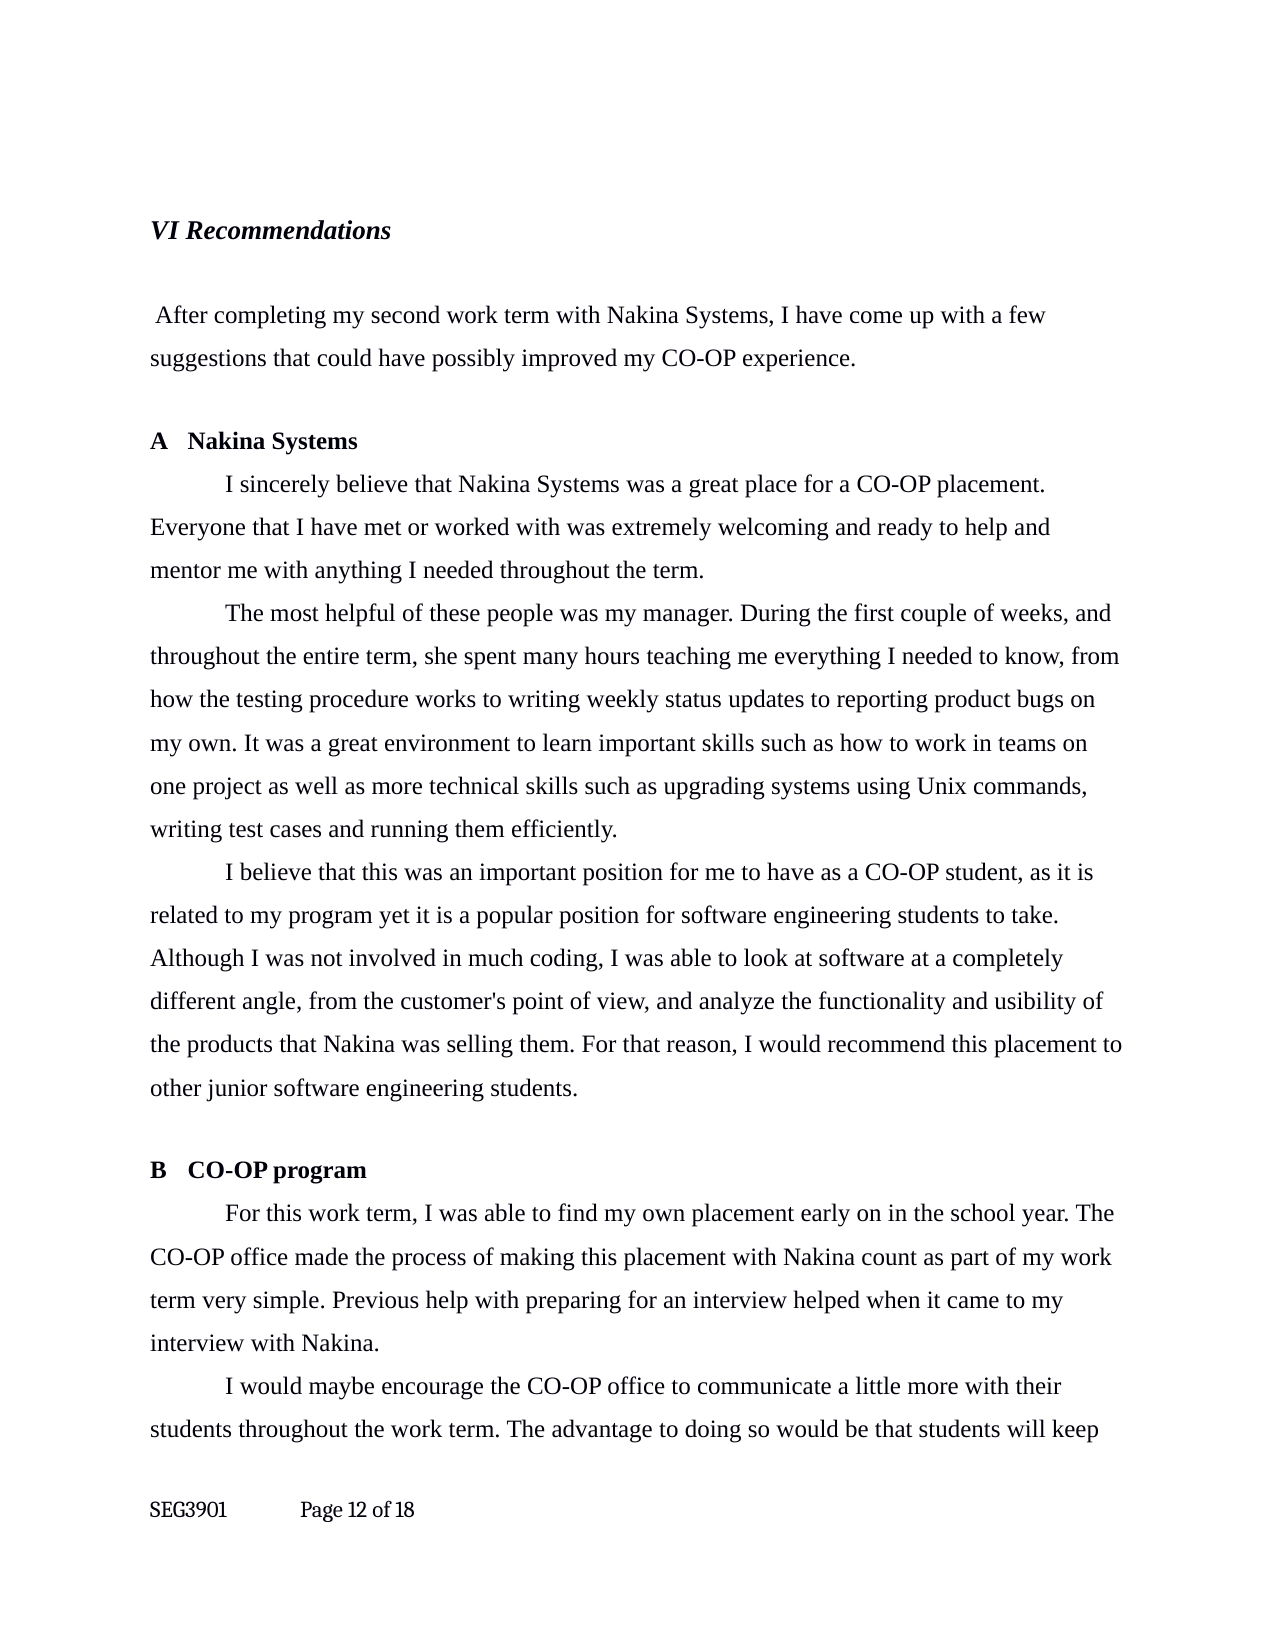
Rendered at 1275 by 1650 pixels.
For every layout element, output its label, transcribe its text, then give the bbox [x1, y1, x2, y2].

text I sincerely believe that Nakina Systems was a great place for a CO-OP placement. Everyone that I have met or worked with was extremely welcoming and ready to help and mentor me with anything I needed throughout the term. [150, 469, 1125, 584]
list CO-OP program [150, 1155, 1125, 1184]
list Nakina Systems [150, 426, 1125, 454]
text For this work term, I was able to find my own placement early on in the school year. The CO-OP office made the process of making this placement with Nakina count as part of my work term very simple. Previous help with preparing for an interview helped when it came to my interview with Nakina. [150, 1198, 1125, 1357]
text I believe that this was an important position for me to have as a CO-OP student, as it is related to my program yet it is a popular position for software engineering students to take. Although I was not involved in much coding, I was able to look at software at a completely different angle, from the customer's point of view, and analyze the functionality and usibility of the products that Nakina was selling them. For that reason, I would recommend this placement to other junior software engineering students. [150, 857, 1125, 1101]
text VI Recommendations [150, 214, 1125, 245]
text The most helpful of these people was my manager. During the first couple of weeks, and throughout the entire term, she spent many hours teaching me everything I needed to know, from how the testing procedure works to writing weekly status updates to reporting product bugs on my own. It was a great environment to learn important skills such as how to work in teams on one project as well as more technical skills such as upgrading systems using Unix commands, writing test cases and running them efficiently. [150, 598, 1125, 843]
text After completing my second work term with Nakina Systems, I have come up with a few suggestions that could have possibly improved my CO-OP experience. [150, 300, 1125, 372]
text I would maybe encourage the CO-OP office to communicate a little more with their students throughout the work term. The advantage to doing so would be that students will keep [150, 1371, 1125, 1443]
